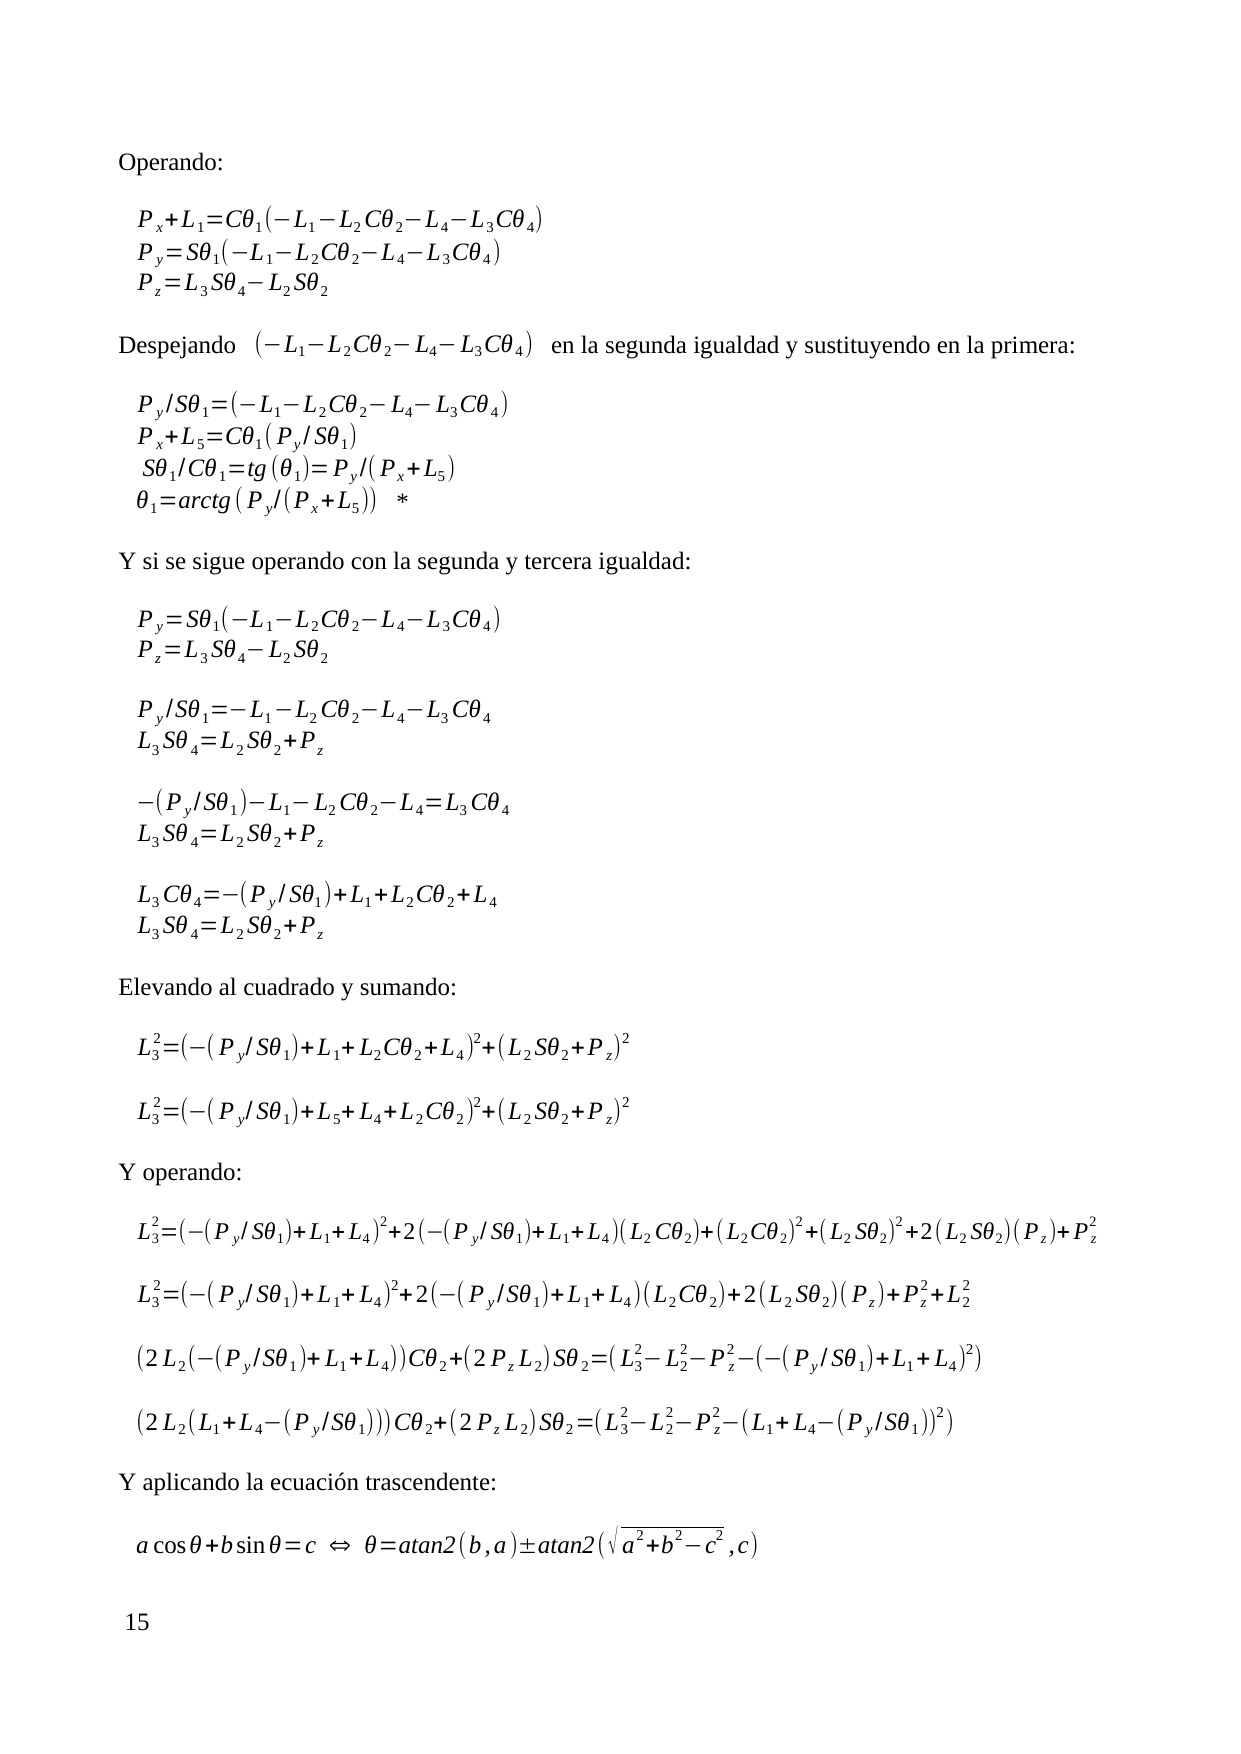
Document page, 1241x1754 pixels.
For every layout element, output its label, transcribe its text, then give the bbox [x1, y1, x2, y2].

text Operando: [118, 147, 1122, 176]
text Y operando: [118, 1157, 1122, 1185]
text Elevando al cuadrado y sumando: [118, 972, 1122, 1000]
text * [118, 485, 1122, 517]
text Despejandoen la segunda igualdad y sustituyendo en la primera: [118, 328, 1122, 361]
text Y aplicando la ecuación trascendente: [118, 1467, 1122, 1496]
text Y si se sigue operando con la segunda y tercera igualdad: [118, 546, 1122, 575]
